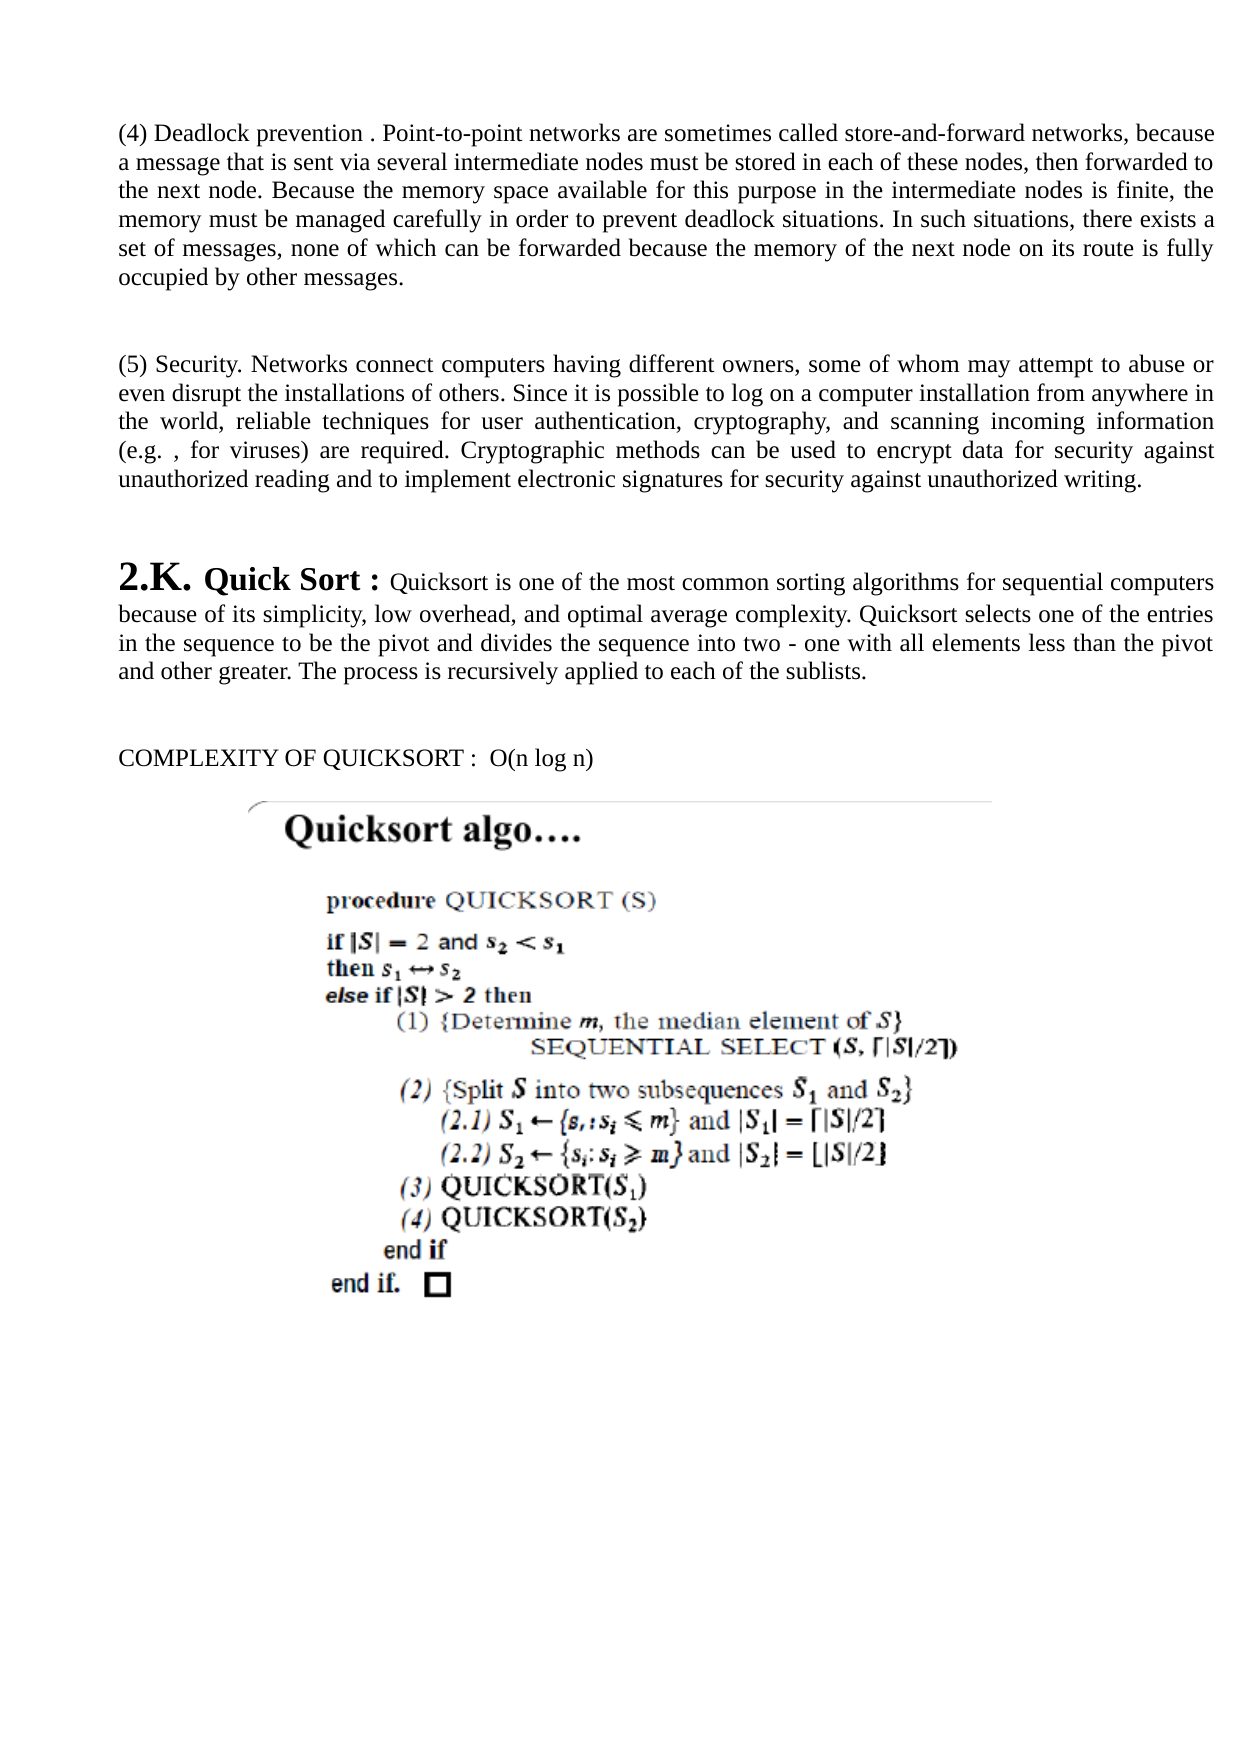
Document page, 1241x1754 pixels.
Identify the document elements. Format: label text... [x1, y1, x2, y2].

subtitle 2.K. Quick Sort : Quicksort is one of the most common sorting algorithms for sequential computers because of its simplicity, low overhead, and optimal average complexity. Quicksort selects one of the entries in the sequence to be the pivot and divides the sequence into two - one with all elements less than the pivot and other greater. The process is recursively applied to each of the sublists. [118, 551, 1216, 685]
subtitle (5) Security. Networks connect computers having different owners, some of whom may attempt to abuse or even disrupt the installations of others. Since it is possible to log on a computer installation from anywhere in the world, reliable techniques for user authentication, cryptography, and scanning incoming information (e.g. , for viruses) are required. Cryptographic methods can be used to encrypt data for security against unauthorized reading and to implement electronic signatures for security against unauthorized writing. [118, 349, 1216, 493]
subtitle COMPLEXITY OF QUICKSORT : O(n log n) [118, 743, 1216, 772]
picture [248, 801, 992, 1360]
subtitle (4) Deadlock prevention . Point-to-point networks are some­times called store-and-forward networks, because a message that is sent via several intermediate nodes must be stored in each of these nodes, then forwarded to the next node. Because the memory space available for this purpose in the intermediate nodes is finite, the mem­ory must be managed carefully in order to prevent deadlock situa­tions. In such situations, there exists a set of messages, none of which can be forwarded because the memory of the next node on its route is fully occupied by other messages. [118, 118, 1216, 291]
